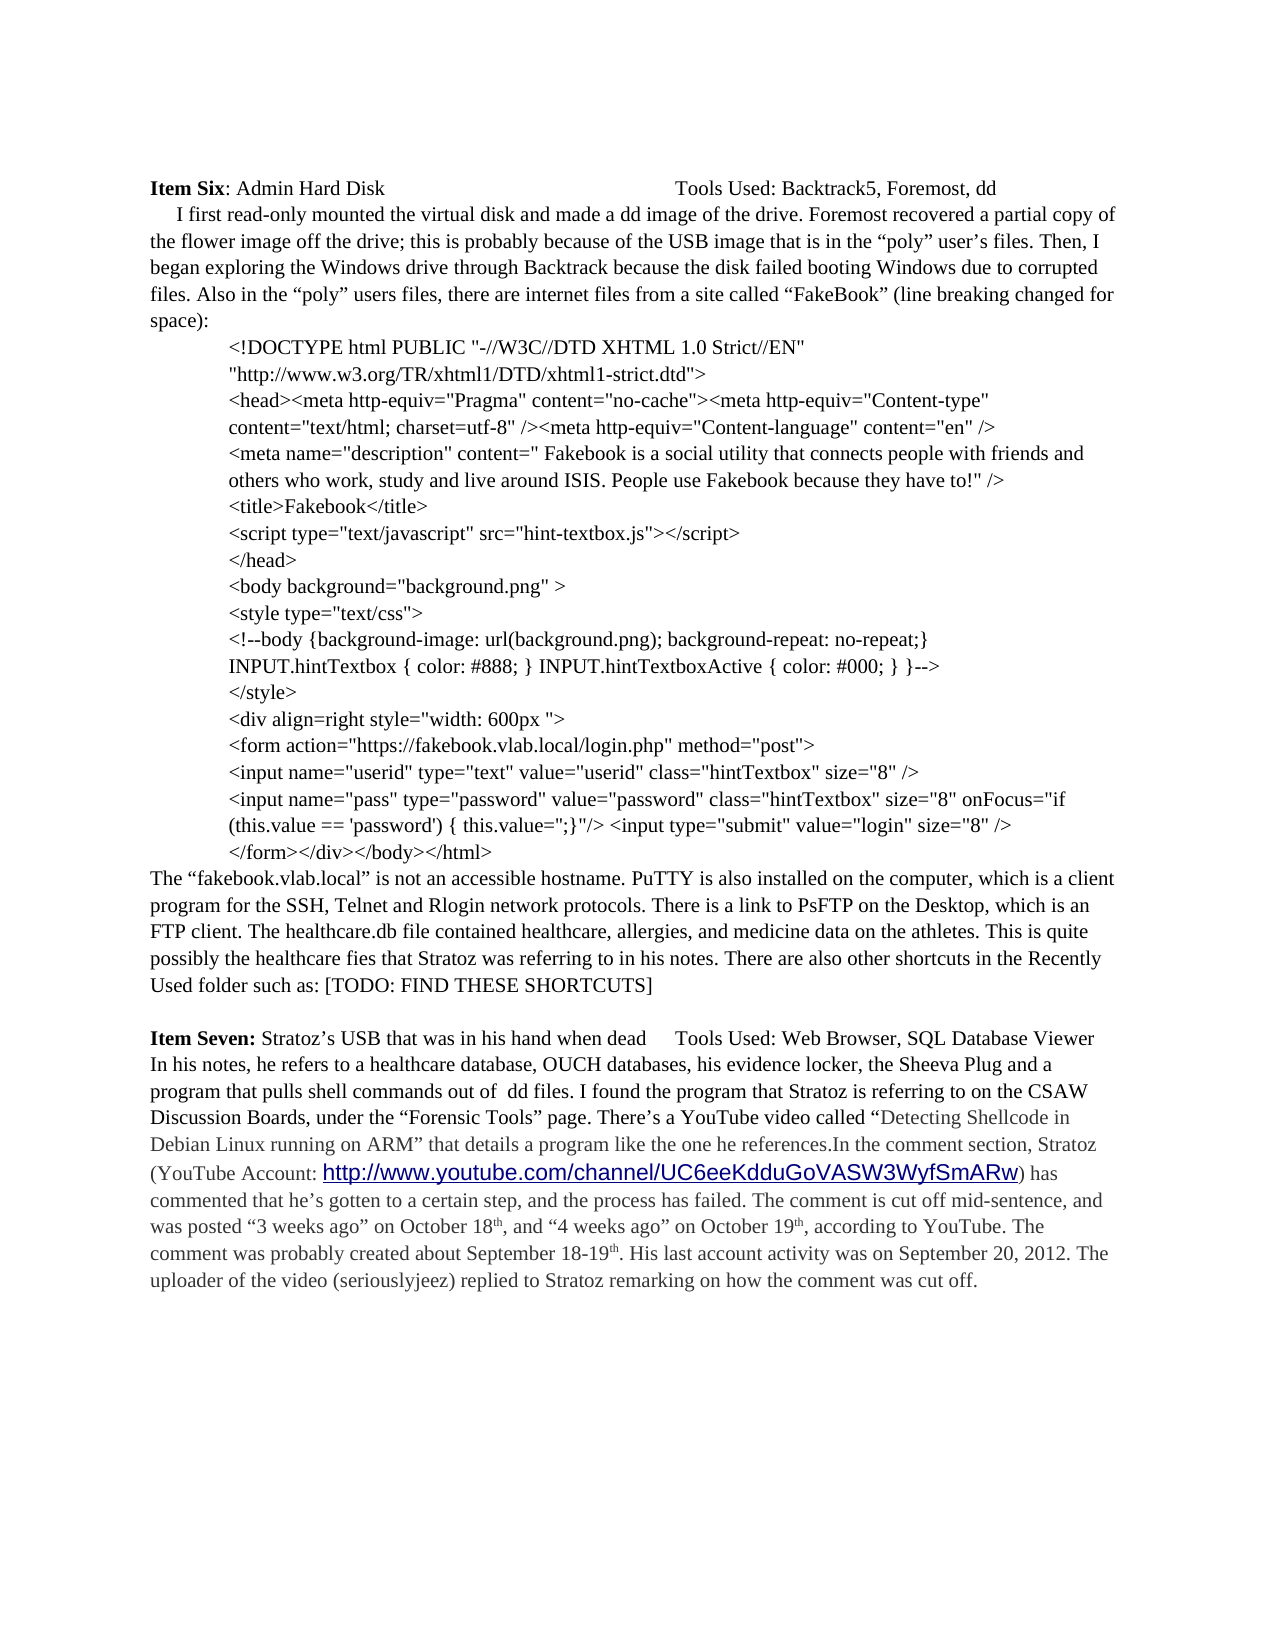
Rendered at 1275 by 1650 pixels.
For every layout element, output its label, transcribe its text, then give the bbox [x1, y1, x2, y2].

text The “fakebook.vlab.local” is not an accessible hostname. PuTTY is also installed on the computer, which is a client program for the SSH, Telnet and Rlogin network protocols. There is a link to PsFTP on the Desktop, which is an FTP client. The healthcare.db file contained healthcare, allergies, and medicine data on the athletes. This is quite possibly the healthcare fies that Stratoz was referring to in his notes. There are also other shortcuts in the Recently Used folder such as: [TODO: FIND THESE SHORTCUTS] [150, 867, 1125, 997]
text </style> [228, 681, 1125, 704]
text Item Seven: Stratoz’s USB that was in his hand when dead Tools Used: Web Browser, SQL Database Viewer [150, 1027, 1125, 1050]
text <meta name="description" content=" Fakebook is a social utility that connects people with friends and others who work, study and live around ISIS. People use Fakebook because they have to!" /> [228, 442, 1125, 492]
text <body background="background.png" > [228, 575, 1125, 598]
text <!DOCTYPE html PUBLIC "-//W3C//DTD XHTML 1.0 Strict//EN" "http://www.w3.org/TR/xhtml1/DTD/xhtml1-strict.dtd"> [228, 336, 1125, 386]
text <!--body {background-image: url(background.png); background-repeat: no-repeat;} [228, 628, 1125, 651]
text I first read-only mounted the virtual disk and made a dd image of the drive. Foremost recovered a partial copy of the flower image off the drive; this is probably because of the USB image that is in the “poly” user’s files. Then, I began exploring the Windows drive through Backtrack because the disk failed booting Windows due to corrupted files. Also in the “poly” users files, there are internet files from a site called “FakeBook” (line breaking changed for space): [150, 203, 1125, 332]
text Item Six: Admin Hard Disk Tools Used: Backtrack5, Foremost, dd [150, 177, 1125, 200]
text <input name="userid" type="text" value="userid" class="hintTextbox" size="8" /> [228, 761, 1125, 784]
text <div align=right style="width: 600px "> [228, 708, 1125, 731]
text In his notes, he refers to a healthcare database, OUCH databases, his evidence locker, the Sheeva Plug and a program that pulls shell commands out of dd files. I found the program that Stratoz is referring to on the CSAW Discussion Boards, under the “Forensic Tools” page. There’s a YouTube video called “Detecting Shellcode in Debian Linux running on ARM” that details a program like the one he references.In the comment section, Stratoz (YouTube Account: http://www.youtube.com/channel/UC6eeKdduGoVASW3WyfSmARw) has commented that he’s gotten to a certain step, and the process has failed. The comment is cut off mid-sentence, and was posted “3 weeks ago” on October 18th, and “4 weeks ago” on October 19th, according to YouTube. The comment was probably created about September 18-19th. His last account activity was on September 20, 2012. The uploader of the video (seriouslyjeez) replied to Stratoz remarking on how the comment was cut off. [150, 1053, 1125, 1292]
text INPUT.hintTextbox { color: #888; } INPUT.hintTextboxActive { color: #000; } }--> [228, 655, 1125, 678]
text </head> [228, 548, 1125, 572]
text <head><meta http-equiv="Pragma" content="no-cache"><meta http-equiv="Content-type" content="text/html; charset=utf-8" /><meta http-equiv="Content-language" content="en" /> [228, 389, 1125, 439]
text <input name="pass" type="password" value="password" class="hintTextbox" size="8" onFocus="if (this.value == 'password') { this.value='';}"/> <input type="submit" value="login" size="8" /> [228, 787, 1125, 837]
text <title>Fakebook</title> [228, 495, 1125, 518]
text <script type="text/javascript" src="hint-textbox.js"></script> [228, 522, 1125, 545]
text <form action="https://fakebook.vlab.local/login.php" method="post"> [228, 734, 1125, 757]
text </form></div></body></html> [228, 841, 1125, 864]
text <style type="text/css"> [228, 602, 1125, 625]
